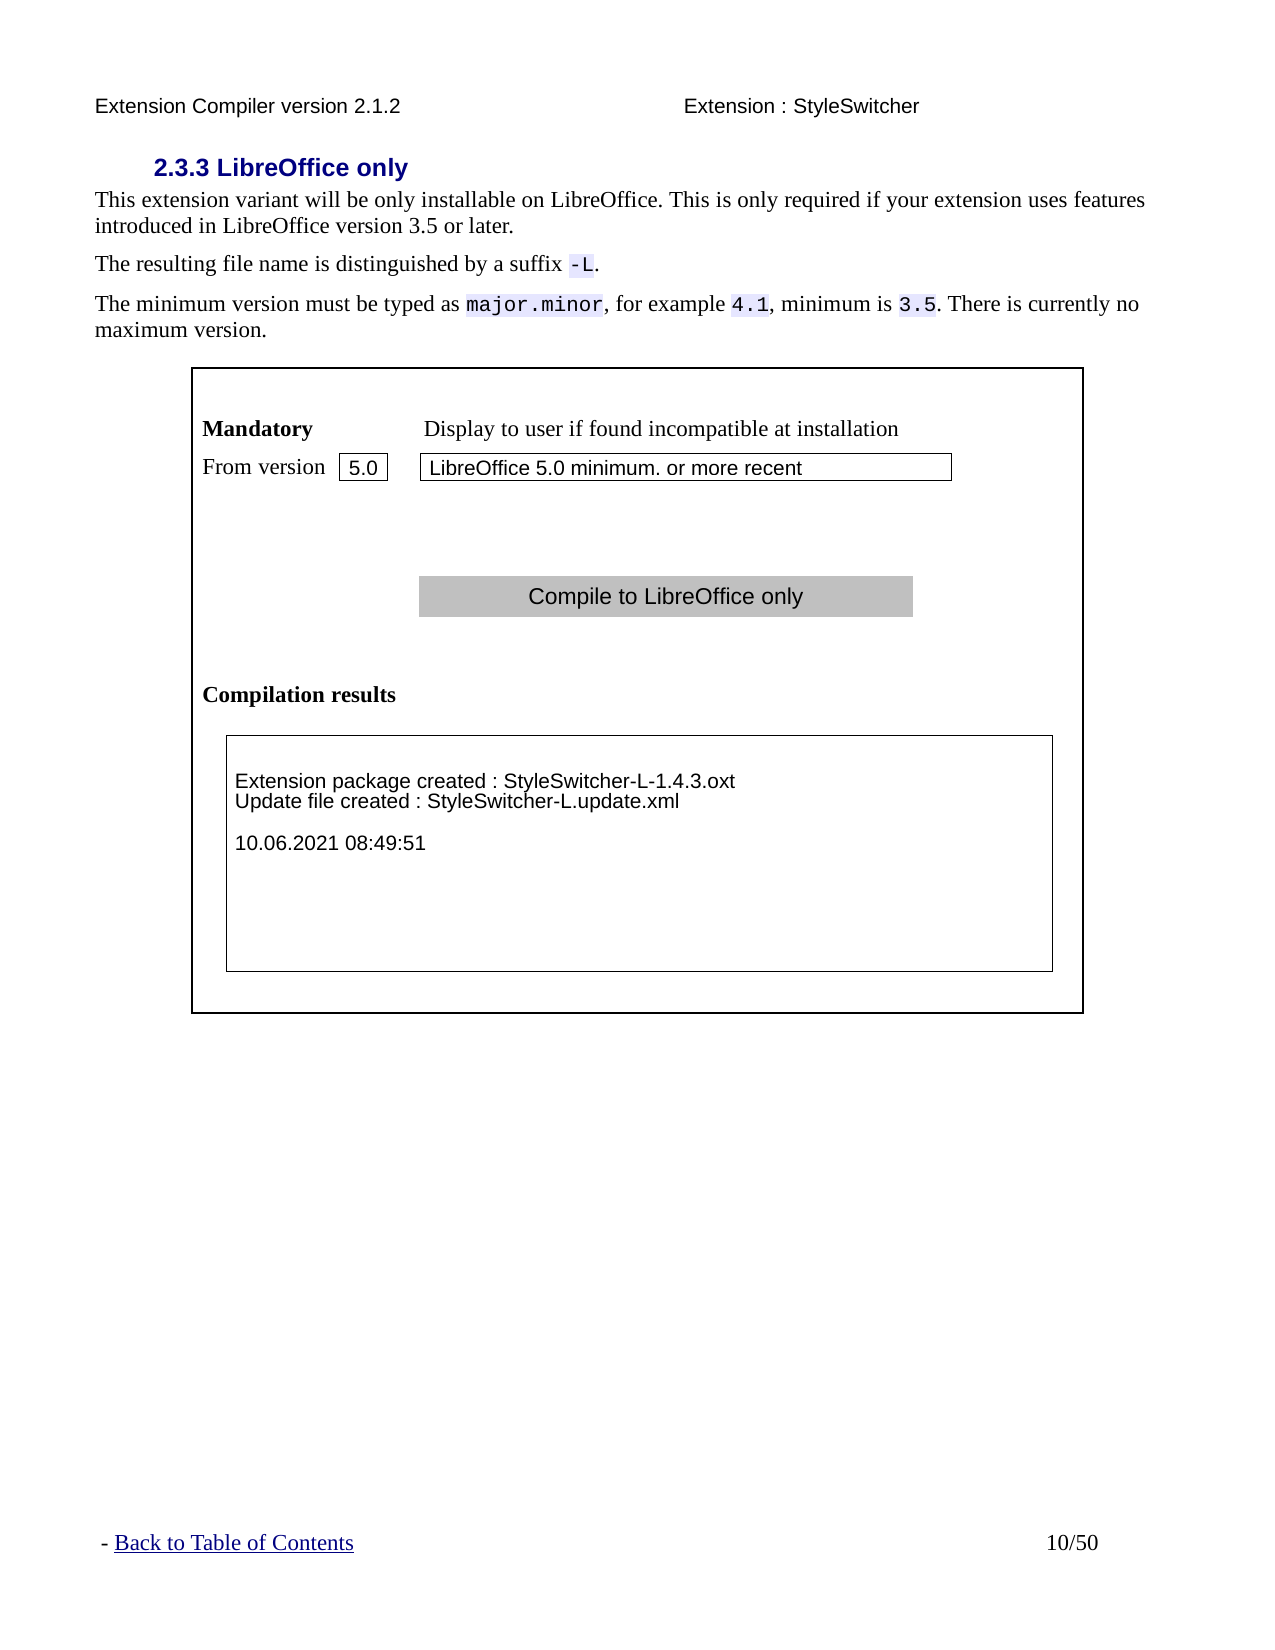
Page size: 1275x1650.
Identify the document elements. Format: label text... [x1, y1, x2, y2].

text The minimum version must be typed as major.minor, for example 4.1, minimum is 3.5. There is currently no maximum version. [94, 290, 1181, 343]
text From version [202, 454, 339, 480]
text This extension variant will be only installable on LibreOffice. This is only required if your extension uses features introduced in LibreOffice version 3.5 or later. [94, 187, 1181, 238]
text [952, 454, 1073, 480]
text Mandatory Display to user if found incompatible at installation [202, 416, 1073, 442]
text Compilation results [202, 682, 1073, 708]
text [388, 454, 420, 480]
text The resulting file name is distinguished by a suffix -L. [94, 251, 1181, 278]
subtitle LibreOffice only [153, 153, 1181, 181]
